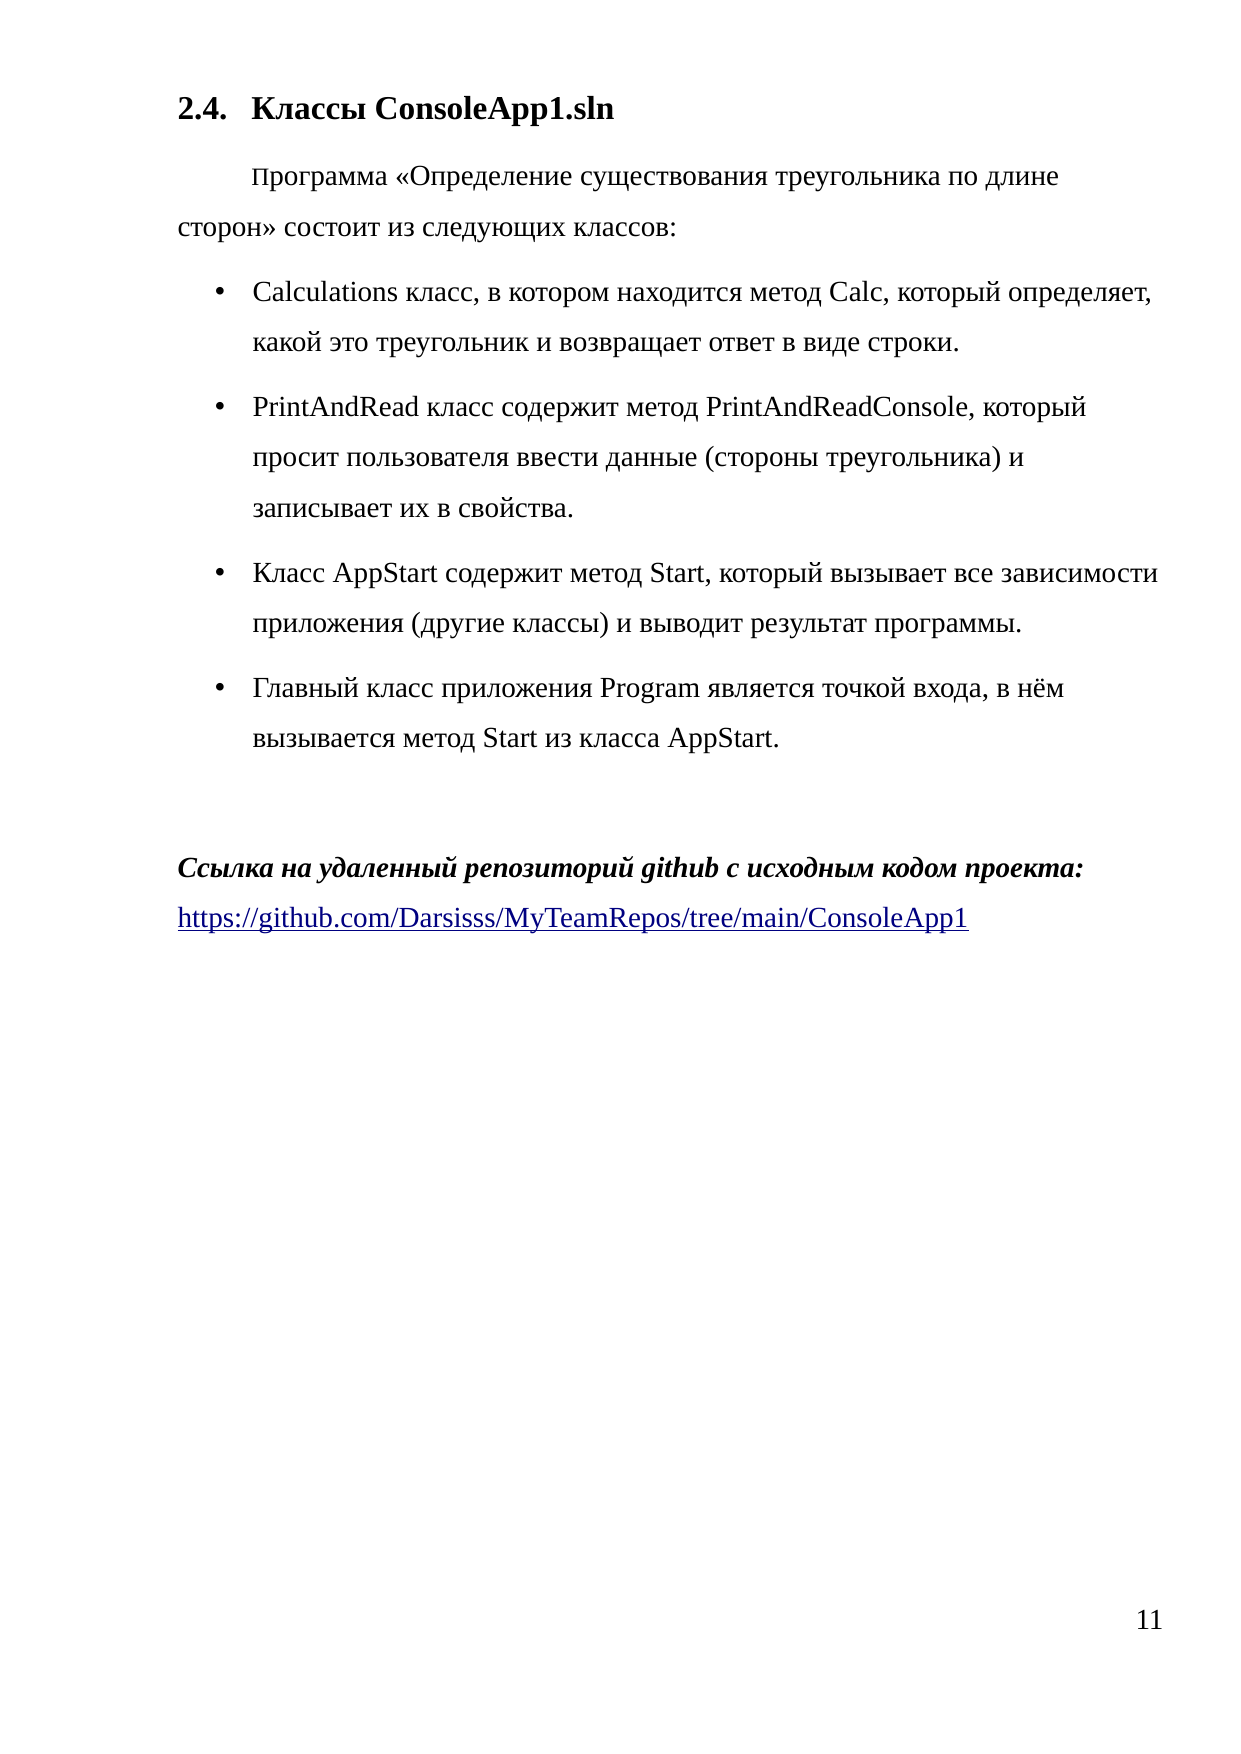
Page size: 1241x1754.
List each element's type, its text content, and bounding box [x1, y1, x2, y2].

text Ссылка на удаленный репозиторий github с исходным кодом проекта: https://github.com/Darsisss/MyTeamRepos/tree/main/ConsoleApp1 [177, 850, 1163, 934]
text Программа «Определение существования треугольника по длине сторон» состоит из следующих классов: [177, 158, 1163, 242]
list Класс AppStart содержит метод Start, который вызывает все зависимости приложения (другие классы) и выводит результат программы. [215, 555, 1163, 639]
list Calculations класс, в котором находится метод Calc, который определяет, какой это треугольник и возвращает ответ в виде строки. [215, 274, 1163, 358]
subtitle Классы ConsoleApp1.sln [177, 88, 1163, 127]
list Главный класс приложения Program является точкой входа, в нём вызывается метод Start из класса AppStart. [215, 670, 1163, 754]
list PrintAndRead класс содержит метод PrintAndReadConsole, который просит пользователя ввести данные (стороны треугольника) и записывает их в свойства. [215, 389, 1163, 523]
